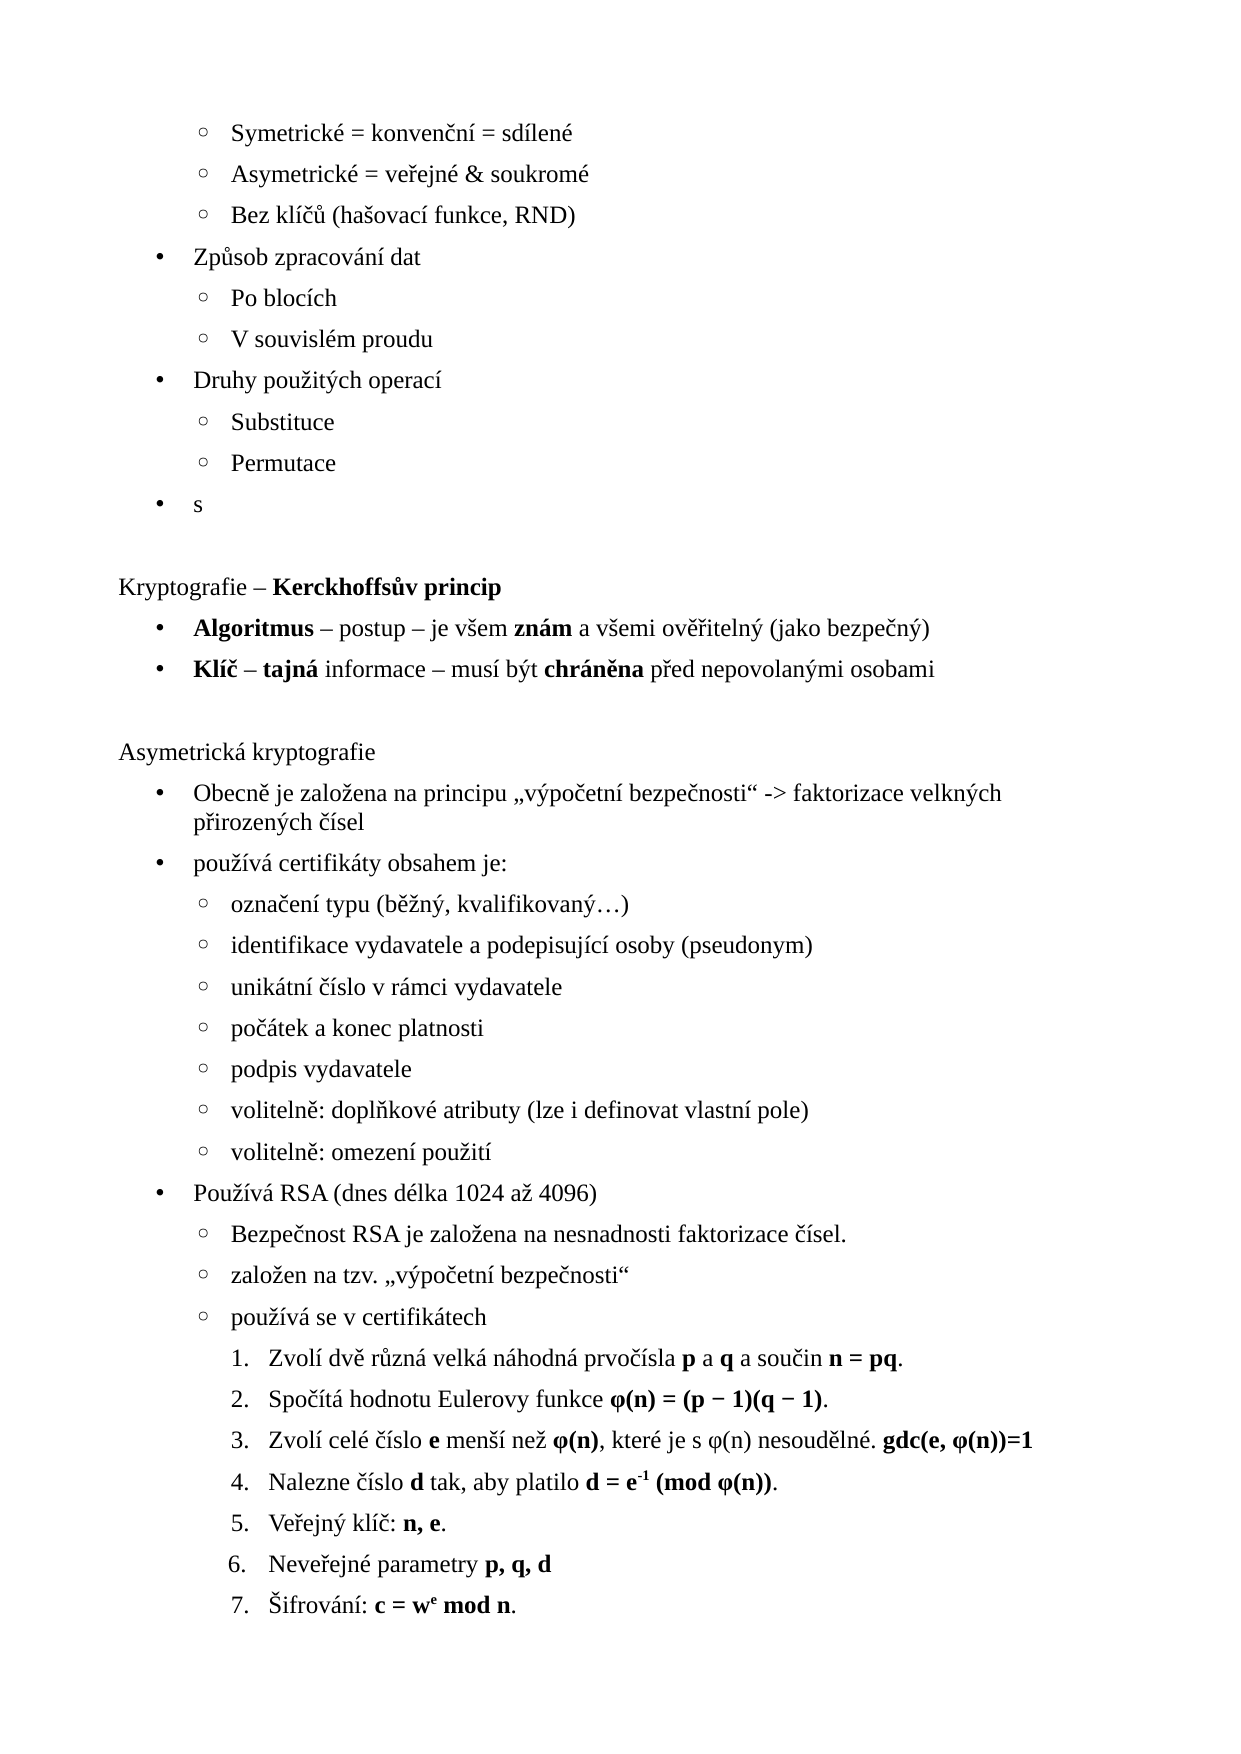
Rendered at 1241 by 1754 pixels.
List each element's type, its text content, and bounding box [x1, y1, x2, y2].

list unikátní číslo v rámci vydavatele [193, 972, 1122, 1001]
list označení typu (běžný, kvalifikovaný…) [193, 889, 1122, 918]
list Substituce [193, 407, 1122, 436]
list Používá RSA (dnes délka 1024 až 4096) [156, 1178, 1122, 1207]
list Symetrické = konvenční = sdílené [193, 118, 1122, 147]
list Obecně je založena na principu „výpočetní bezpečnosti“ -> faktorizace velkných přirozených čísel [156, 778, 1122, 836]
list volitelně: doplňkové atributy (lze i definovat vlastní pole) [193, 1096, 1122, 1124]
list Nalezne číslo d tak, aby platilo d = e-1 (mod φ(n)). [231, 1467, 1122, 1496]
list Zvolí dvě různá velká náhodná prvočísla p a q a součin n = pq. [231, 1343, 1122, 1372]
list podpis vydavatele [193, 1054, 1122, 1083]
list používá se v certifikátech [193, 1302, 1122, 1331]
list Druhy použitých operací [156, 366, 1122, 394]
list Bezpečnost RSA je založena na nesnadnosti faktorizace čísel. [193, 1219, 1122, 1248]
text Kryptografie – Kerckhoffsův princip [118, 572, 1122, 601]
list Veřejný klíč: n, e. [231, 1508, 1122, 1537]
list Asymetrické = veřejné & soukromé [193, 159, 1122, 188]
list používá certifikáty obsahem je: [156, 848, 1122, 877]
list Algoritmus – postup – je všem znám a všemi ověřitelný (jako bezpečný) [156, 613, 1122, 642]
list Klíč – tajná informace – musí být chráněna před nepovolanými osobami [156, 654, 1122, 683]
list Šifrování: c = we mod n. [231, 1591, 1122, 1619]
text Asymetrická kryptografie [118, 737, 1122, 766]
list počátek a konec platnosti [193, 1013, 1122, 1042]
list Spočítá hodnotu Eulerovy funkce φ(n) = (p − 1)(q − 1). [231, 1384, 1122, 1413]
list volitelně: omezení použití [193, 1137, 1122, 1166]
list identifikace vydavatele a podepisující osoby (pseudonym) [193, 931, 1122, 959]
list Neveřejné parametry p, q, d [228, 1549, 1122, 1578]
list Způsob zpracování dat [156, 242, 1122, 271]
list Po blocích [193, 283, 1122, 312]
list V souvislém proudu [193, 324, 1122, 353]
list Bez klíčů (hašovací funkce, RND) [193, 201, 1122, 229]
list Permutace [193, 448, 1122, 477]
list s [156, 489, 1122, 518]
list založen na tzv. „výpočetní bezpečnosti“ [193, 1261, 1122, 1289]
list Zvolí celé číslo e menší než φ(n), které je s φ(n) nesoudělné. gdc(e, φ(n))=1 [231, 1426, 1122, 1454]
